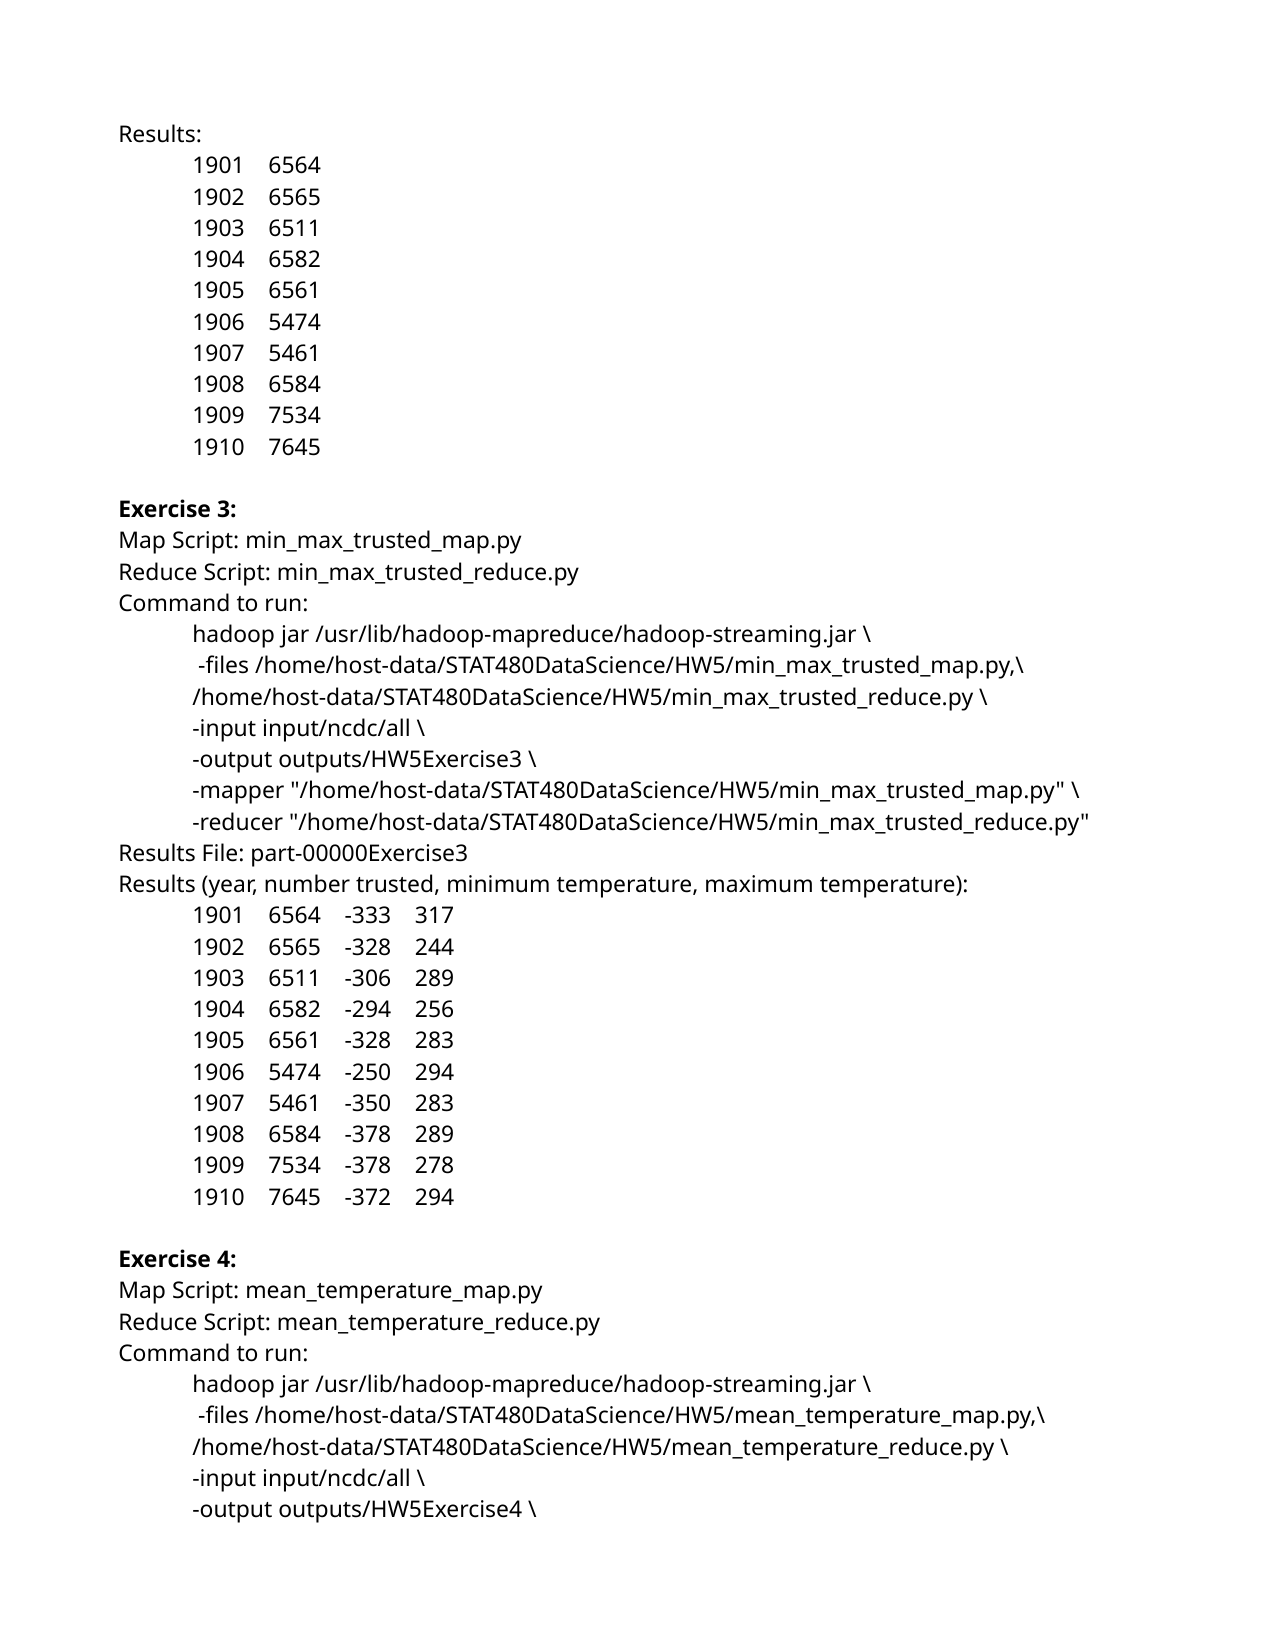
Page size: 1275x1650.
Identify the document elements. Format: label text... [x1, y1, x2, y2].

text hadoop jar /usr/lib/hadoop-mapreduce/hadoop-streaming.jar \ [118, 1368, 1157, 1399]
text -files /home/host-data/STAT480DataScience/HW5/mean_temperature_map.py,\ [118, 1399, 1157, 1431]
text 1902 6565 -328 244 [118, 931, 1157, 962]
text 1909 7534 [118, 399, 1157, 431]
text 1906 5474 -250 294 [118, 1056, 1157, 1087]
text 1904 6582 [118, 243, 1157, 274]
text -mapper "/home/host-data/STAT480DataScience/HW5/min_max_trusted_map.py" \ [118, 774, 1157, 806]
text Map Script: mean_temperature_map.py [118, 1274, 1157, 1306]
text Reduce Script: min_max_trusted_reduce.py [118, 556, 1157, 587]
text 1901 6564 -333 317 [118, 899, 1157, 931]
text -output outputs/HW5Exercise3 \ [118, 743, 1157, 774]
text Results (year, number trusted, minimum temperature, maximum temperature): [118, 868, 1157, 899]
text Command to run: [118, 1337, 1157, 1368]
text /home/host-data/STAT480DataScience/HW5/min_max_trusted_reduce.py \ [118, 681, 1157, 712]
text Reduce Script: mean_temperature_reduce.py [118, 1306, 1157, 1337]
text -input input/ncdc/all \ [118, 712, 1157, 743]
text 1908 6584 -378 289 [118, 1118, 1157, 1149]
text 1904 6582 -294 256 [118, 993, 1157, 1024]
text 1910 7645 [118, 431, 1157, 462]
text Command to run: [118, 587, 1157, 618]
text Exercise 3: [118, 493, 1157, 524]
text 1909 7534 -378 278 [118, 1149, 1157, 1181]
text 1910 7645 -372 294 [118, 1181, 1157, 1212]
text 1902 6565 [118, 181, 1157, 212]
text 1908 6584 [118, 368, 1157, 399]
text 1903 6511 -306 289 [118, 962, 1157, 993]
text 1906 5474 [118, 306, 1157, 337]
text 1905 6561 [118, 274, 1157, 306]
text -input input/ncdc/all \ [118, 1462, 1157, 1493]
text -files /home/host-data/STAT480DataScience/HW5/min_max_trusted_map.py,\ [118, 649, 1157, 681]
text Results File: part-00000Exercise3 [118, 837, 1157, 868]
text -output outputs/HW5Exercise4 \ [118, 1493, 1157, 1524]
text /home/host-data/STAT480DataScience/HW5/mean_temperature_reduce.py \ [118, 1431, 1157, 1462]
text 1905 6561 -328 283 [118, 1024, 1157, 1056]
text Exercise 4: [118, 1243, 1157, 1274]
text 1901 6564 [118, 149, 1157, 181]
text 1907 5461 [118, 337, 1157, 368]
text 1907 5461 -350 283 [118, 1087, 1157, 1118]
text Map Script: min_max_trusted_map.py [118, 524, 1157, 556]
text 1903 6511 [118, 212, 1157, 243]
text hadoop jar /usr/lib/hadoop-mapreduce/hadoop-streaming.jar \ [118, 618, 1157, 649]
text Results: [118, 118, 1157, 149]
text -reducer "/home/host-data/STAT480DataScience/HW5/min_max_trusted_reduce.py" [118, 806, 1157, 837]
